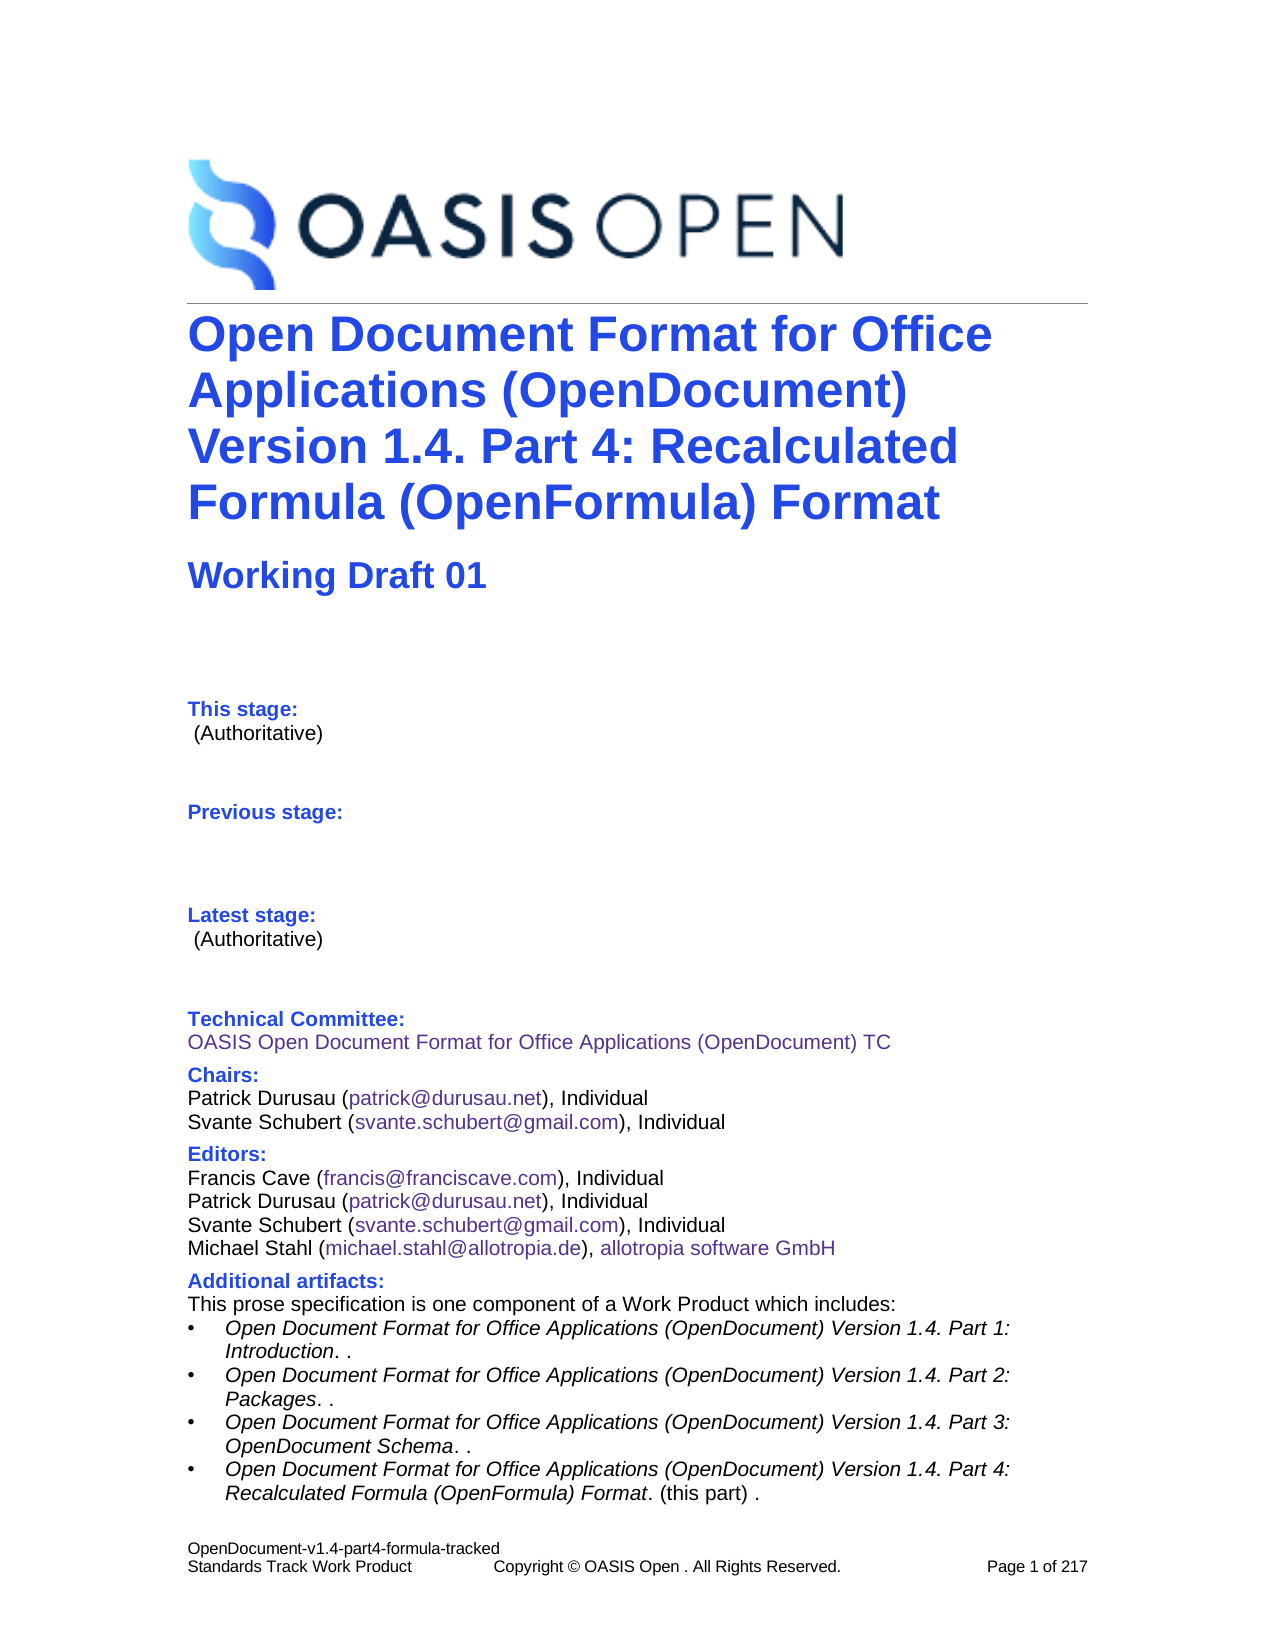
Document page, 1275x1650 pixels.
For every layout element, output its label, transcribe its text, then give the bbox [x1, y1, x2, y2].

title Patrick Durusau (patrick@durusau.net), Individual [187, 1190, 1088, 1213]
title This prose specification is one component of a Work Product which includes: [187, 1293, 1088, 1316]
title This stage: [187, 698, 1088, 721]
list Open Document Format for Office Applications (OpenDocument) Version 1.4. Part 3: OpenDocument Schema. . [187, 1411, 1088, 1458]
title Editors: [187, 1143, 1088, 1166]
title Open Document Format for Office Applications (OpenDocument) Version 1.4. Part 4: Recalculated Formula (OpenFormula) Format [187, 304, 1088, 530]
title Latest stage: [187, 904, 1088, 927]
list Open Document Format for Office Applications (OpenDocument) Version 1.4. Part 2: Packages. . [187, 1363, 1088, 1411]
title Previous stage: [187, 801, 1088, 824]
title Michael Stahl (michael.stahl@allotropia.de), allotropia software GmbH [187, 1237, 1088, 1260]
title OASIS Open Document Format for Office Applications (OpenDocument) TC [187, 1031, 1088, 1054]
list Open Document Format for Office Applications (OpenDocument) Version 1.4. Part 1: Introduction. . [187, 1316, 1088, 1363]
title Francis Cave (francis@franciscave.com), Individual [187, 1166, 1088, 1190]
title Chairs: [187, 1063, 1088, 1087]
subtitle Working Draft 01 [187, 552, 1088, 597]
title Svante Schubert (svante.schubert@gmail.com), Individual [187, 1213, 1088, 1237]
title Svante Schubert (svante.schubert@gmail.com), Individual [187, 1110, 1088, 1134]
title Patrick Durusau (patrick@durusau.net), Individual [187, 1087, 1088, 1110]
list Open Document Format for Office Applications (OpenDocument) Version 1.4. Part 4: Recalculated Formula (OpenFormula) Format. (this part) . [187, 1458, 1088, 1505]
title Additional artifacts: [187, 1269, 1088, 1293]
title (Authoritative) [187, 927, 1088, 951]
title (Authoritative) [187, 721, 1088, 745]
picture [187, 158, 843, 290]
title Technical Committee: [187, 1007, 1088, 1031]
